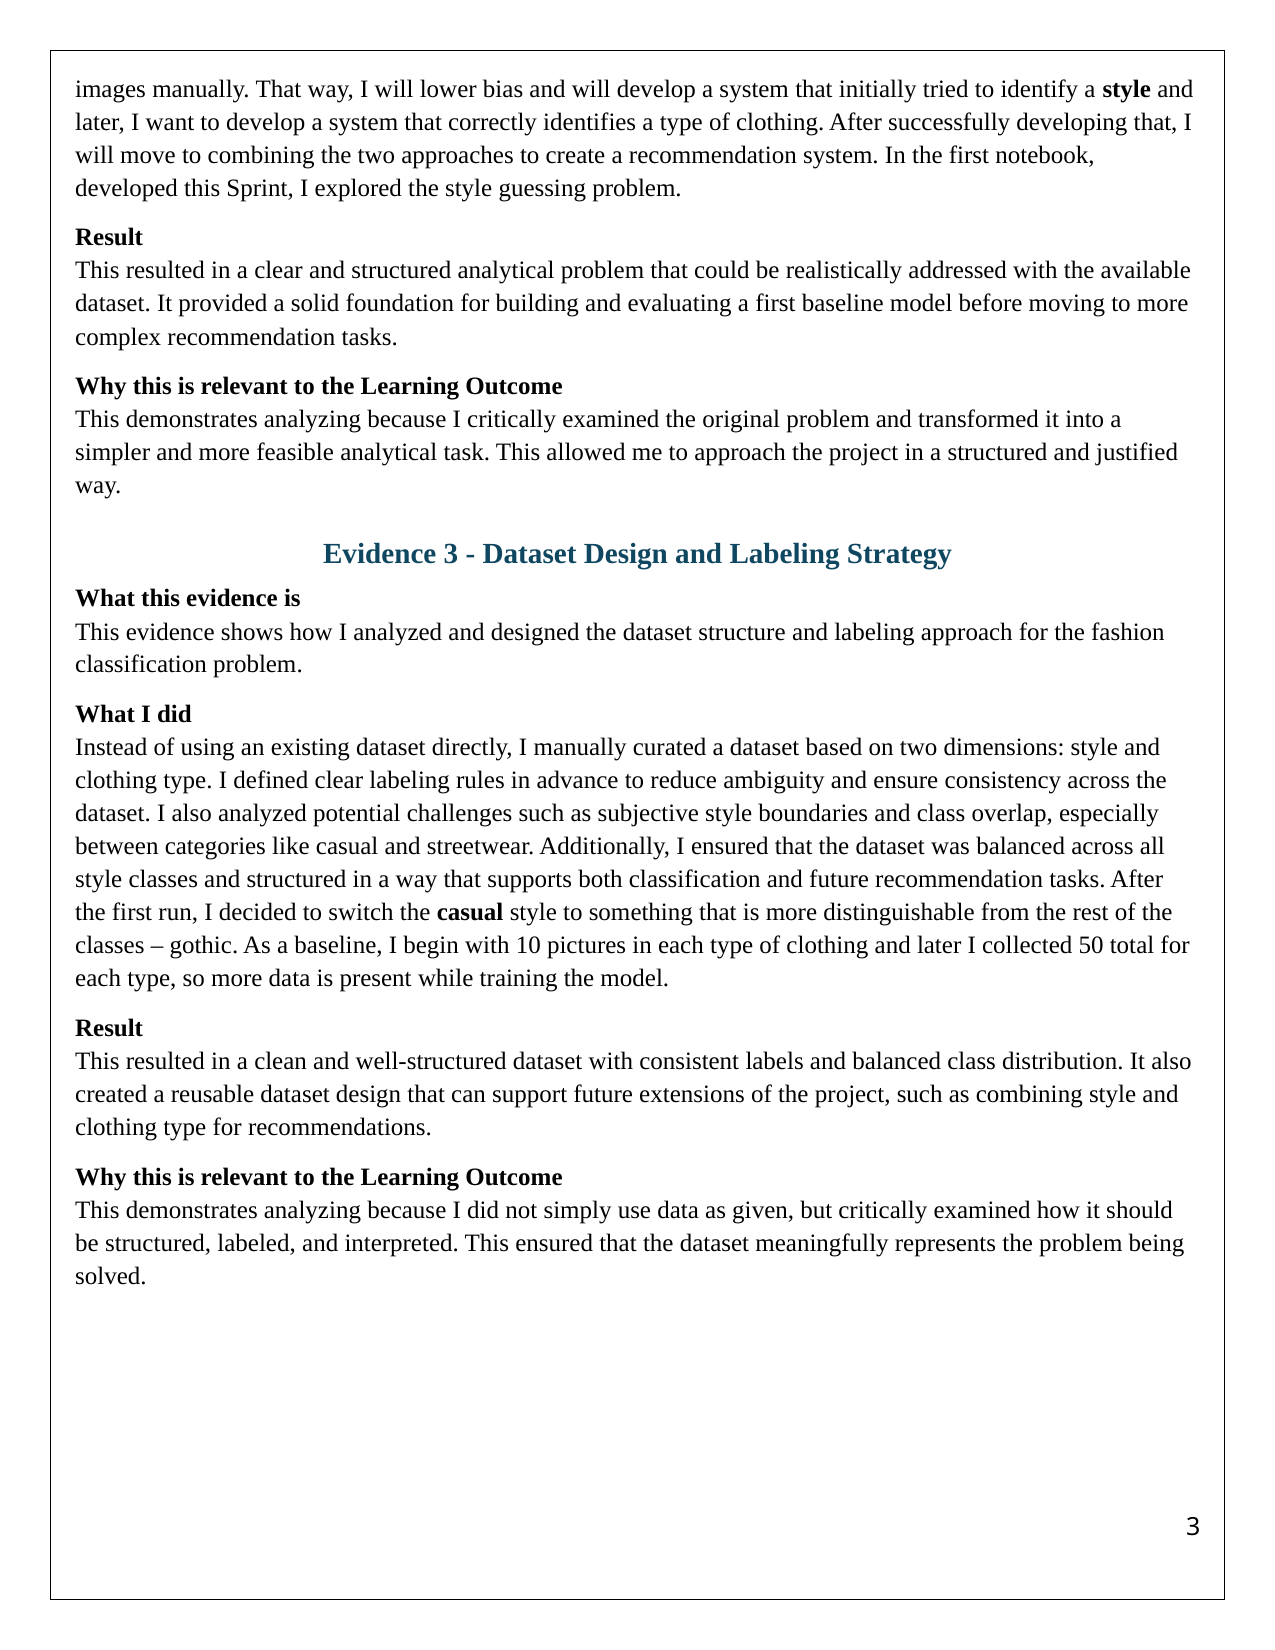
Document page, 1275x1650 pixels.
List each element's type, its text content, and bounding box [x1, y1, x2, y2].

text Why this is relevant to the Learning Outcome This demonstrates analyzing because I critically examined the original problem and transformed it into a simpler and more feasible analytical task. This allowed me to approach the project in a structured and justified way. [75, 371, 1200, 499]
text What I did Instead of using an existing dataset directly, I manually curated a dataset based on two dimensions: style and clothing type. I defined clear labeling rules in advance to reduce ambiguity and ensure consistency across the dataset. I also analyzed potential challenges such as subjective style boundaries and class overlap, especially between categories like casual and streetwear. Additionally, I ensured that the dataset was balanced across all style classes and structured in a way that supports both classification and future recommendation tasks. After the first run, I decided to switch the casual style to something that is more distinguishable from the rest of the classes – gothic. As a baseline, I begin with 10 pictures in each type of clothing and later I collected 50 total for each type, so more data is present while training the model. [75, 699, 1200, 992]
text Result This resulted in a clear and structured analytical problem that could be realistically addressed with the available dataset. It provided a solid foundation for building and evaluating a first baseline model before moving to more complex recommendation tasks. [75, 222, 1200, 350]
subtitle Evidence 3 - Dataset Design and Labeling Strategy [75, 537, 1200, 570]
text images manually. That way, I will lower bias and will develop a system that initially tried to identify a style and later, I want to develop a system that correctly identifies a type of clothing. After successfully developing that, I will move to combining the two approaches to create a recommendation system. In the first notebook, developed this Sprint, I explored the style guessing problem. [75, 74, 1200, 202]
text Why this is relevant to the Learning Outcome This demonstrates analyzing because I did not simply use data as given, but critically examined how it should be structured, labeled, and interpreted. This ensured that the dataset meaningfully represents the problem being solved. [75, 1162, 1200, 1290]
text Result This resulted in a clean and well-structured dataset with consistent labels and balanced class distribution. It also created a reusable dataset design that can support future extensions of the project, such as combining style and clothing type for recommendations. [75, 1013, 1200, 1141]
text What this evidence is This evidence shows how I analyzed and designed the dataset structure and labeling approach for the fashion classification problem. [75, 583, 1200, 678]
